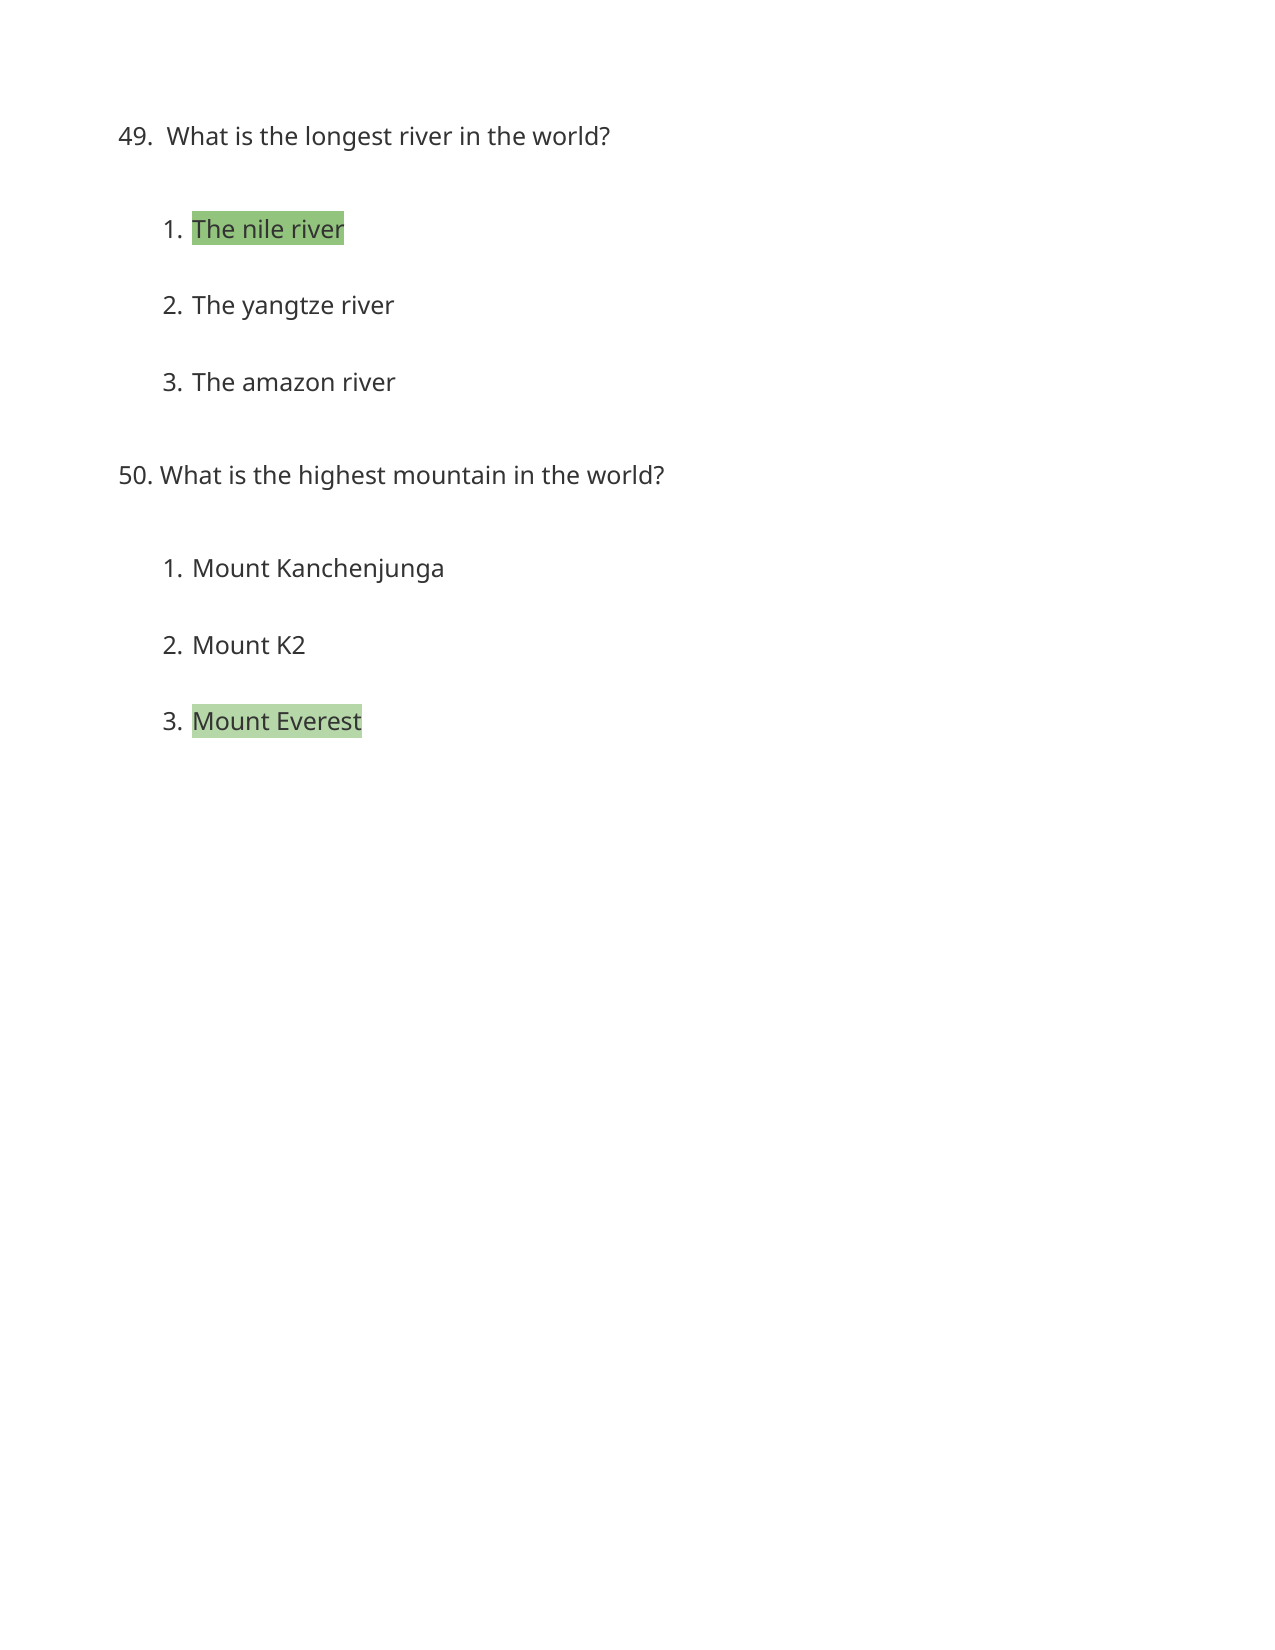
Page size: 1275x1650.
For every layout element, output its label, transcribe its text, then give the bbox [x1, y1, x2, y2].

list The nile river [162, 211, 1157, 245]
text 49. What is the longest river in the world? [118, 118, 1157, 152]
text 50. What is the highest mountain in the world? [118, 458, 1157, 492]
list The amazon river [162, 364, 1157, 398]
list Mount Everest [162, 704, 1157, 738]
list The yangtze river [162, 288, 1157, 322]
list Mount Kanchenjunga [162, 551, 1157, 585]
list Mount K2 [162, 627, 1157, 662]
